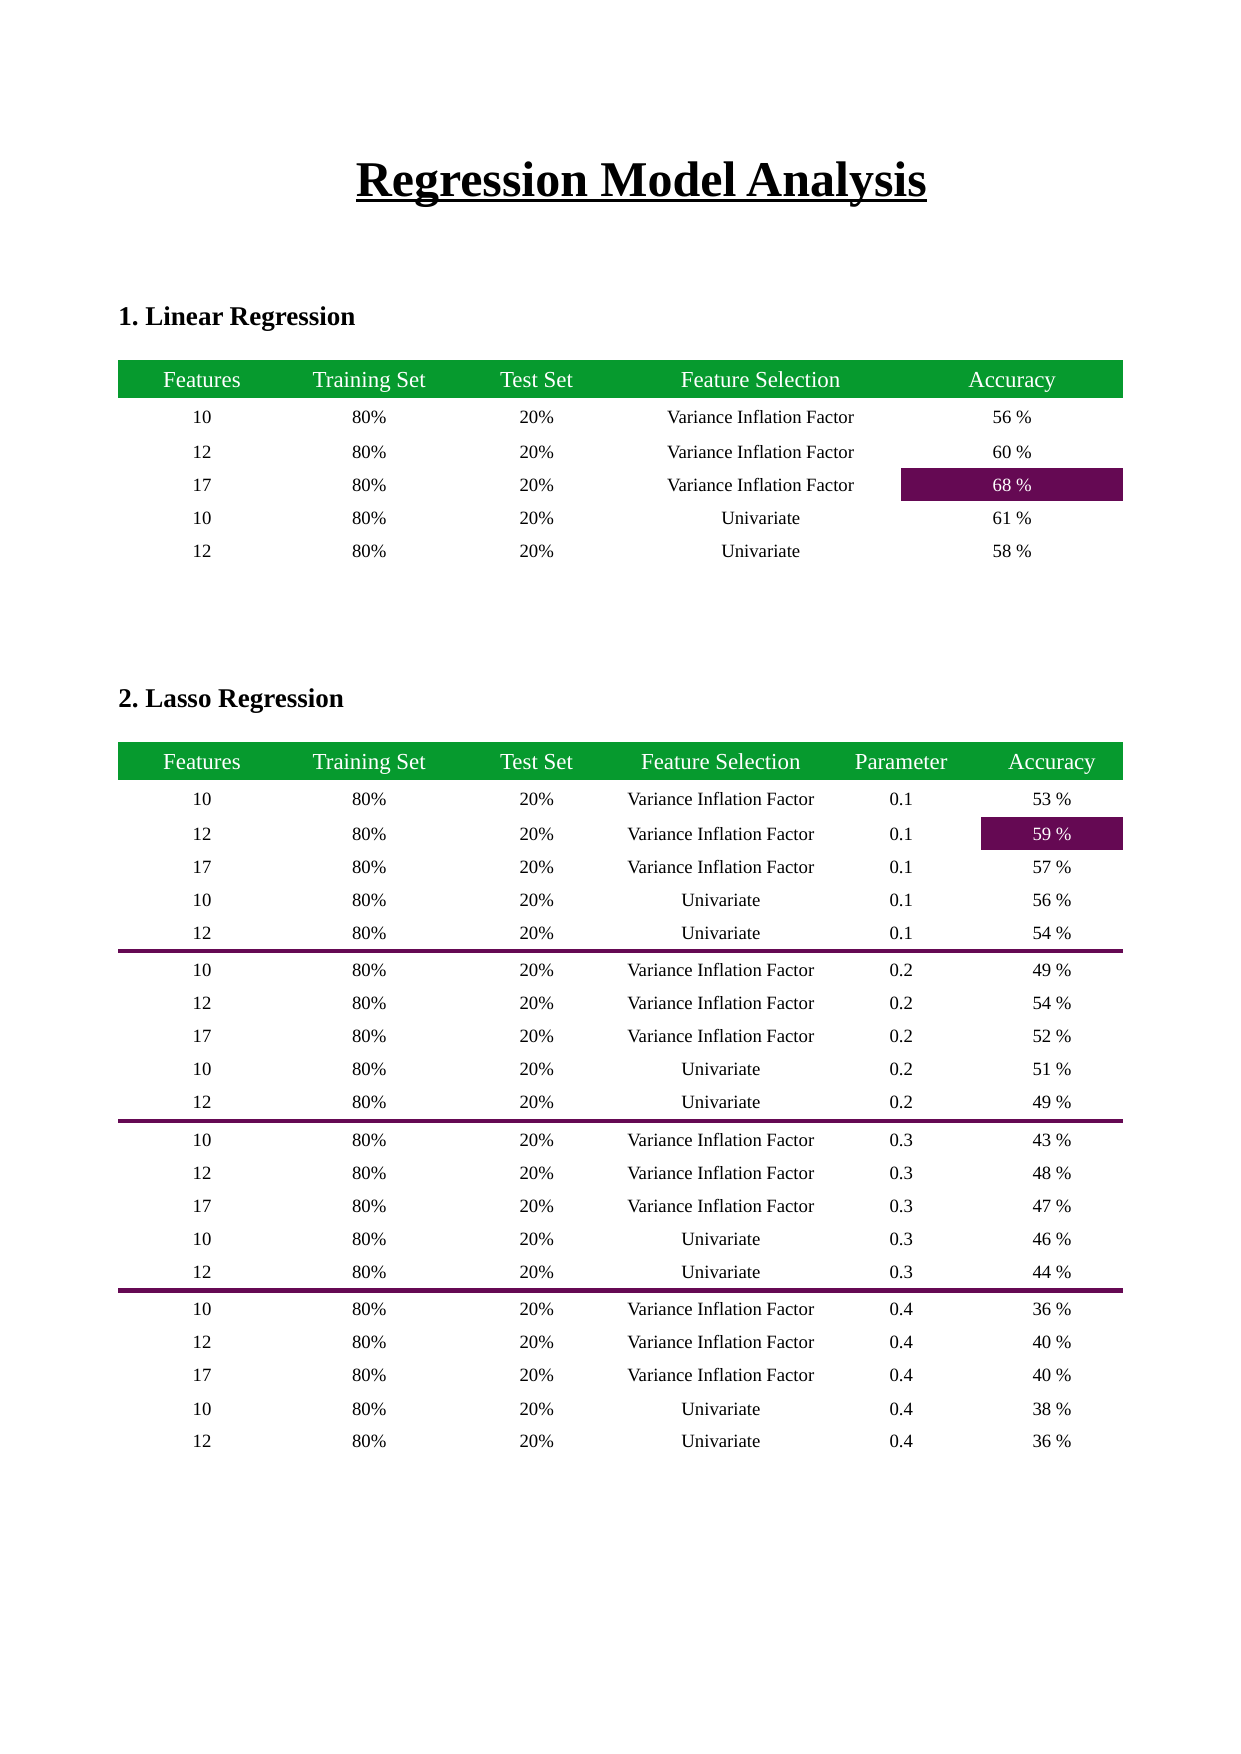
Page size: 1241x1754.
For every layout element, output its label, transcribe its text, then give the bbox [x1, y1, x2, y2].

table_cell 80% [285, 817, 453, 850]
table_cell Variance Inflation Factor [620, 1156, 821, 1189]
table_cell 46 % [981, 1222, 1123, 1255]
table_cell [118, 1119, 285, 1123]
table_cell 17 [118, 1020, 285, 1052]
table_cell 0.3 [821, 1222, 981, 1255]
table_cell 12 [118, 817, 285, 850]
table_cell 60 % [901, 435, 1123, 468]
table_cell 80% [285, 398, 453, 435]
table_cell 61 % [901, 501, 1123, 534]
table_cell 17 [118, 850, 285, 883]
table_cell [981, 1119, 1123, 1123]
table_cell [620, 1288, 821, 1293]
table_cell 49 % [981, 954, 1123, 986]
table_cell 0.4 [821, 1359, 981, 1392]
table_cell 20% [453, 1359, 620, 1392]
table_cell [821, 1288, 981, 1293]
table_cell 80% [285, 1425, 453, 1458]
table_cell 80% [285, 501, 453, 534]
table_cell 0.2 [821, 1053, 981, 1086]
table_cell [453, 949, 620, 953]
table_cell 80% [285, 916, 453, 949]
table_cell 0.3 [821, 1156, 981, 1189]
table_cell 80% [285, 1123, 453, 1156]
table_cell 20% [453, 398, 620, 435]
table_cell [285, 1288, 453, 1293]
table_cell 80% [285, 1392, 453, 1425]
table_cell 12 [118, 986, 285, 1019]
table_cell 54 % [981, 986, 1123, 1019]
table_cell Variance Inflation Factor [620, 398, 901, 435]
table_cell Variance Inflation Factor [620, 986, 821, 1019]
table_cell 0.4 [821, 1293, 981, 1326]
table_cell 56 % [981, 883, 1123, 916]
table_cell 17 [118, 1189, 285, 1222]
text 2. Lasso Regression [118, 682, 1122, 713]
table_cell 80% [285, 1156, 453, 1189]
table_cell Univariate [620, 501, 901, 534]
table_cell 0.4 [821, 1326, 981, 1359]
table_cell 80% [285, 850, 453, 883]
table_cell 12 [118, 1086, 285, 1118]
table_cell 20% [453, 883, 620, 916]
table_cell 36 % [981, 1425, 1123, 1458]
table_cell 10 [118, 780, 285, 817]
table_cell Univariate [620, 916, 821, 949]
table_cell 10 [118, 1392, 285, 1425]
table_cell 20% [453, 1086, 620, 1118]
table_cell 48 % [981, 1156, 1123, 1189]
table_cell [821, 1119, 981, 1123]
table_cell 20% [453, 954, 620, 986]
table_cell 12 [118, 435, 285, 468]
table_cell [821, 949, 981, 953]
table_cell 12 [118, 534, 285, 567]
table_cell 20% [453, 850, 620, 883]
table_cell 20% [453, 1293, 620, 1326]
table_cell Variance Inflation Factor [620, 1020, 821, 1052]
table_cell 53 % [981, 780, 1123, 817]
table_cell Variance Inflation Factor [620, 1326, 821, 1359]
table_header Features [118, 742, 285, 780]
table_cell 17 [118, 468, 285, 501]
table_cell 38 % [981, 1392, 1123, 1425]
table_cell 80% [285, 1293, 453, 1326]
table_cell 80% [285, 1189, 453, 1222]
table_cell 0.4 [821, 1392, 981, 1425]
table_cell 17 [118, 1359, 285, 1392]
table_cell Univariate [620, 1086, 821, 1118]
table_cell 20% [453, 780, 620, 817]
table_cell 80% [285, 534, 453, 567]
table_cell 0.2 [821, 1086, 981, 1118]
table_cell 68 % [901, 468, 1123, 501]
table_cell 0.2 [821, 1020, 981, 1052]
table_cell 80% [285, 1086, 453, 1118]
table_cell Variance Inflation Factor [620, 1189, 821, 1222]
table_cell 80% [285, 1222, 453, 1255]
table_cell 20% [453, 468, 620, 501]
table_cell 20% [453, 1053, 620, 1086]
table_header Features [118, 360, 285, 398]
table_cell [285, 1119, 453, 1123]
table_cell Variance Inflation Factor [620, 1123, 821, 1156]
table_cell Variance Inflation Factor [620, 1359, 821, 1392]
table_cell [981, 949, 1123, 953]
table_cell 44 % [981, 1255, 1123, 1288]
table_cell [285, 949, 453, 953]
table_cell 20% [453, 1156, 620, 1189]
table_cell 10 [118, 883, 285, 916]
table_cell 12 [118, 1326, 285, 1359]
text Regression Model Analysis [118, 149, 1122, 207]
table_cell 80% [285, 1326, 453, 1359]
table_cell Univariate [620, 534, 901, 567]
table_cell Variance Inflation Factor [620, 850, 821, 883]
table_cell 0.3 [821, 1189, 981, 1222]
table_cell 0.1 [821, 916, 981, 949]
table_cell 20% [453, 534, 620, 567]
table_cell 20% [453, 1222, 620, 1255]
table_cell 80% [285, 1255, 453, 1288]
table_cell 20% [453, 1392, 620, 1425]
table_cell Univariate [620, 1255, 821, 1288]
table_cell 10 [118, 398, 285, 435]
table_cell 40 % [981, 1326, 1123, 1359]
table_cell 20% [453, 1326, 620, 1359]
table_cell [453, 1288, 620, 1293]
table_cell 51 % [981, 1053, 1123, 1086]
table_header Feature Selection [620, 360, 901, 398]
table_cell Univariate [620, 1222, 821, 1255]
table_cell 56 % [901, 398, 1123, 435]
table_header Test Set [453, 742, 620, 780]
table_cell 0.1 [821, 780, 981, 817]
table_cell Univariate [620, 1425, 821, 1458]
table_header Accuracy [901, 360, 1123, 398]
table_header Accuracy [981, 742, 1123, 780]
table_cell 80% [285, 883, 453, 916]
table_cell 80% [285, 1359, 453, 1392]
table_header Training Set [285, 742, 453, 780]
table_cell [620, 1119, 821, 1123]
table_cell 12 [118, 1156, 285, 1189]
table_cell Univariate [620, 1392, 821, 1425]
table_cell 12 [118, 916, 285, 949]
table_cell 0.3 [821, 1123, 981, 1156]
table_cell 20% [453, 1020, 620, 1052]
table_cell 0.2 [821, 954, 981, 986]
table_cell 59 % [981, 817, 1123, 850]
table_header Training Set [285, 360, 453, 398]
table_cell [118, 949, 285, 953]
table_cell 10 [118, 1293, 285, 1326]
table_cell 58 % [901, 534, 1123, 567]
table_cell 0.1 [821, 883, 981, 916]
table_cell 0.1 [821, 817, 981, 850]
table_cell 0.4 [821, 1425, 981, 1458]
table_cell 12 [118, 1255, 285, 1288]
table_cell 80% [285, 954, 453, 986]
table_cell 54 % [981, 916, 1123, 949]
table_cell 80% [285, 435, 453, 468]
table_cell 20% [453, 1189, 620, 1222]
table_cell 49 % [981, 1086, 1123, 1118]
table_cell 0.2 [821, 986, 981, 1019]
table_cell 20% [453, 986, 620, 1019]
table_cell 12 [118, 1425, 285, 1458]
table_cell 0.1 [821, 850, 981, 883]
table_cell 36 % [981, 1293, 1123, 1326]
table_cell Variance Inflation Factor [620, 468, 901, 501]
table_cell 20% [453, 916, 620, 949]
table_cell Variance Inflation Factor [620, 780, 821, 817]
text 1. Linear Regression [118, 300, 1122, 331]
table_cell 20% [453, 1255, 620, 1288]
table_cell [118, 1288, 285, 1293]
table_cell 40 % [981, 1359, 1123, 1392]
table_cell 10 [118, 1053, 285, 1086]
table_cell 0.3 [821, 1255, 981, 1288]
table_cell 80% [285, 1020, 453, 1052]
table_cell 57 % [981, 850, 1123, 883]
table_cell Variance Inflation Factor [620, 817, 821, 850]
table_cell 20% [453, 435, 620, 468]
table_cell 80% [285, 986, 453, 1019]
table_cell 10 [118, 954, 285, 986]
table_cell 52 % [981, 1020, 1123, 1052]
table_cell Variance Inflation Factor [620, 954, 821, 986]
table_cell 10 [118, 1123, 285, 1156]
table_cell [620, 949, 821, 953]
table_cell 80% [285, 468, 453, 501]
table_cell Univariate [620, 1053, 821, 1086]
table_cell 10 [118, 501, 285, 534]
table_cell Variance Inflation Factor [620, 1293, 821, 1326]
table_cell [453, 1119, 620, 1123]
table_header Feature Selection [620, 742, 821, 780]
table_cell Variance Inflation Factor [620, 435, 901, 468]
table_cell Univariate [620, 883, 821, 916]
table_header Parameter [821, 742, 981, 780]
table_cell 80% [285, 1053, 453, 1086]
table_cell 10 [118, 1222, 285, 1255]
table_cell 47 % [981, 1189, 1123, 1222]
table_cell 80% [285, 780, 453, 817]
table_cell 43 % [981, 1123, 1123, 1156]
table_cell 20% [453, 1123, 620, 1156]
table_header Test Set [453, 360, 620, 398]
table_cell [981, 1288, 1123, 1293]
table_cell 20% [453, 1425, 620, 1458]
table_cell 20% [453, 817, 620, 850]
table_cell 20% [453, 501, 620, 534]
